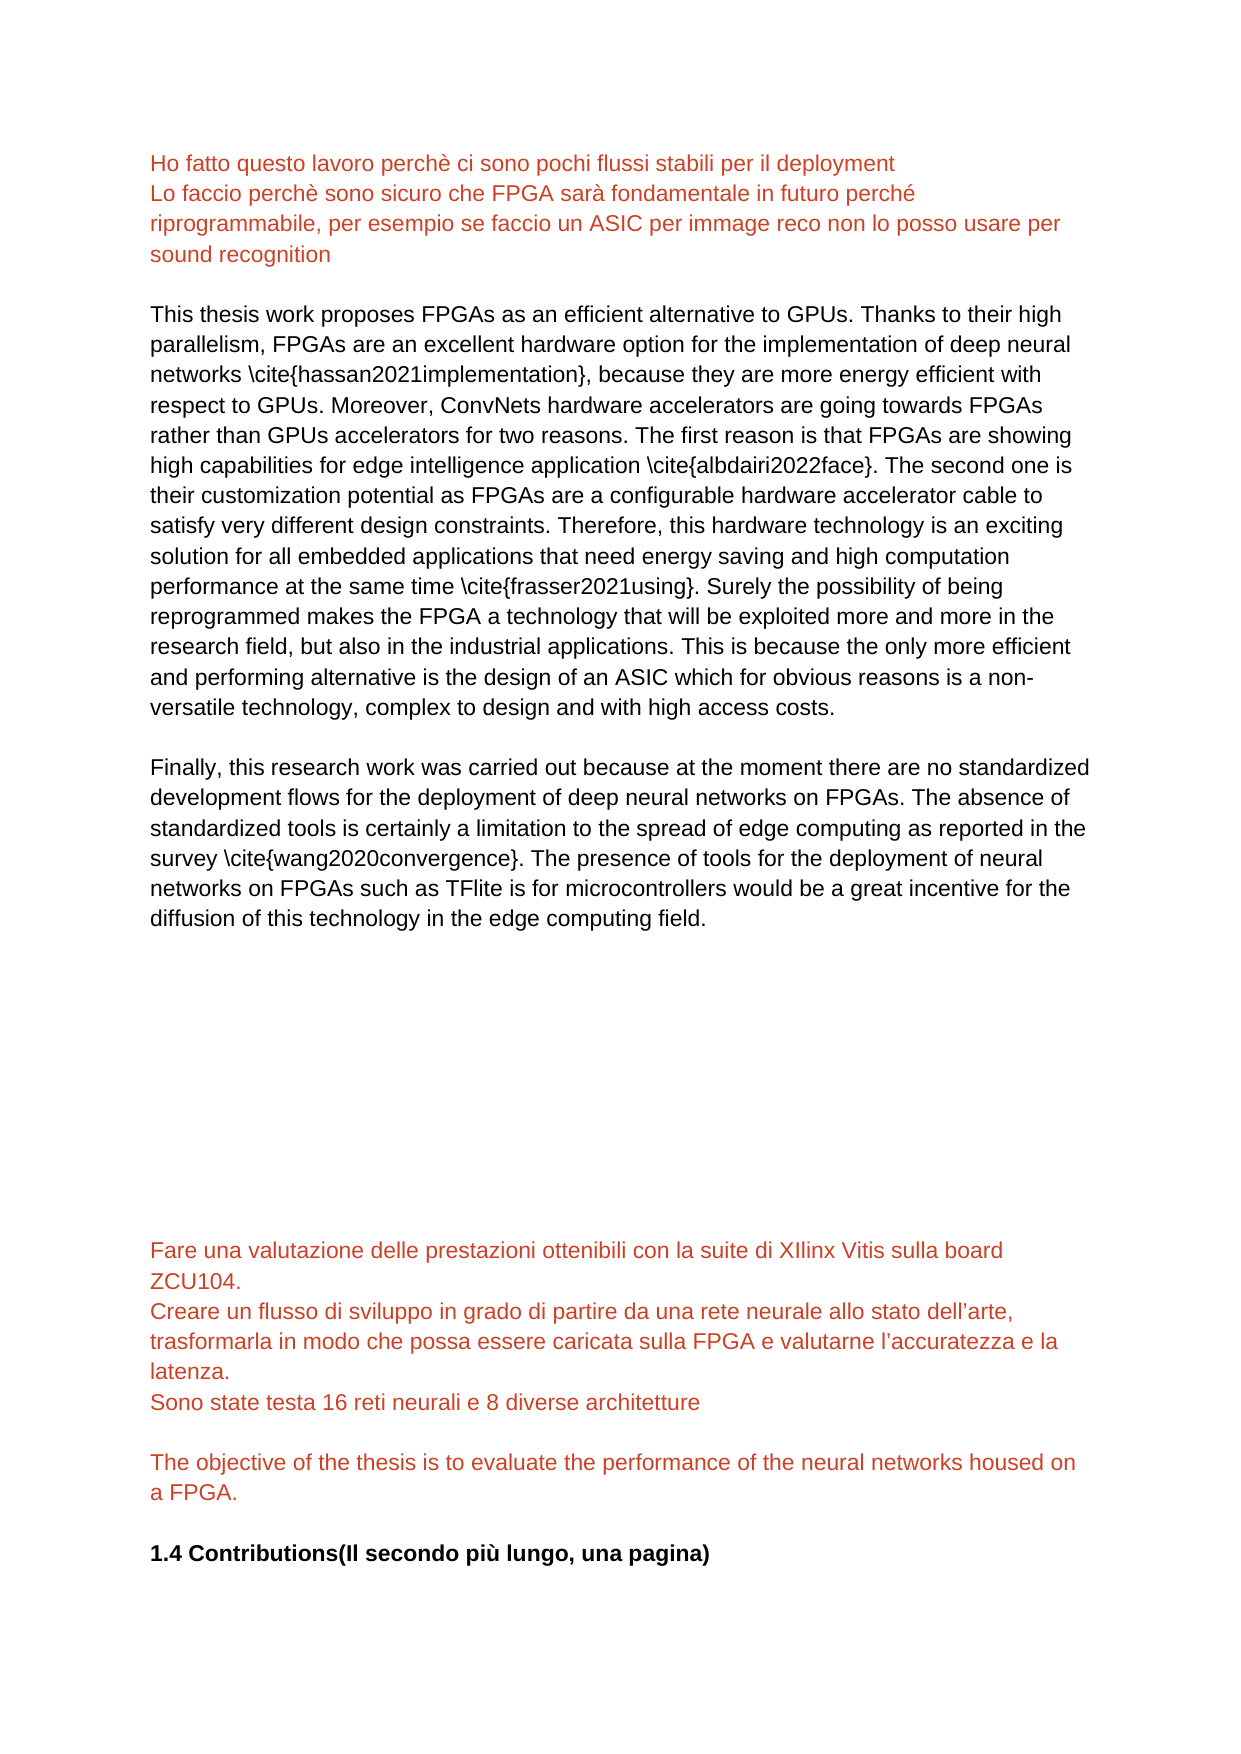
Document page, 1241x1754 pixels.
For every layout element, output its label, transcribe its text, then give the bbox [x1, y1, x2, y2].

text Sono state testa 16 reti neurali e 8 diverse architetture [150, 1388, 1090, 1415]
text The objective of the thesis is to evaluate the performance of the neural networks housed on a FPGA. [150, 1449, 1090, 1506]
text Finally, this research work was carried out because at the moment there are no standardized development flows for the deployment of deep neural networks on FPGAs. The absence of standardized tools is certainly a limitation to the spread of edge computing as reported in the survey \cite{wang2020convergence}. The presence of tools for the deployment of neural networks on FPGAs such as TFlite is for microcontrollers would be a great incentive for the diffusion of this technology in the edge computing field. [150, 754, 1090, 932]
text 1.4 Contributions(Il secondo più lungo, una pagina) [150, 1539, 1090, 1566]
text Ho fatto questo lavoro perchè ci sono pochi flussi stabili per il deployment [150, 150, 1090, 176]
text This thesis work proposes FPGAs as an efficient alternative to GPUs. Thanks to their high parallelism, FPGAs are an excellent hardware option for the implementation of deep neural networks \cite{hassan2021implementation}, because they are more energy efficient with respect to GPUs. Moreover, ConvNets hardware accelerators are going towards FPGAs rather than GPUs accelerators for two reasons. The first reason is that FPGAs are showing high capabilities for edge intelligence application \cite{albdairi2022face}. The second one is their customization potential as FPGAs are a configurable hardware accelerator cable to satisfy very different design constraints. Therefore, this hardware technology is an exciting solution for all embedded applications that need energy saving and high computation performance at the same time \cite{frasser2021using}. Surely the possibility of being reprogrammed makes the FPGA a technology that will be exploited more and more in the research field, but also in the industrial applications. This is because the only more efficient and performing alternative is the design of an ASIC which for obvious reasons is a non-versatile technology, complex to design and with high access costs. [150, 301, 1090, 720]
text Lo faccio perchè sono sicuro che FPGA sarà fondamentale in futuro perché riprogrammabile, per esempio se faccio un ASIC per immage reco non lo posso usare per sound recognition [150, 180, 1090, 267]
text Fare una valutazione delle prestazioni ottenibili con la suite di XIlinx Vitis sulla board ZCU104. [150, 1237, 1090, 1294]
text Creare un flusso di sviluppo in grado di partire da una rete neurale allo stato dell’arte, trasformarla in modo che possa essere caricata sulla FPGA e valutarne l’accuratezza e la latenza. [150, 1298, 1090, 1385]
